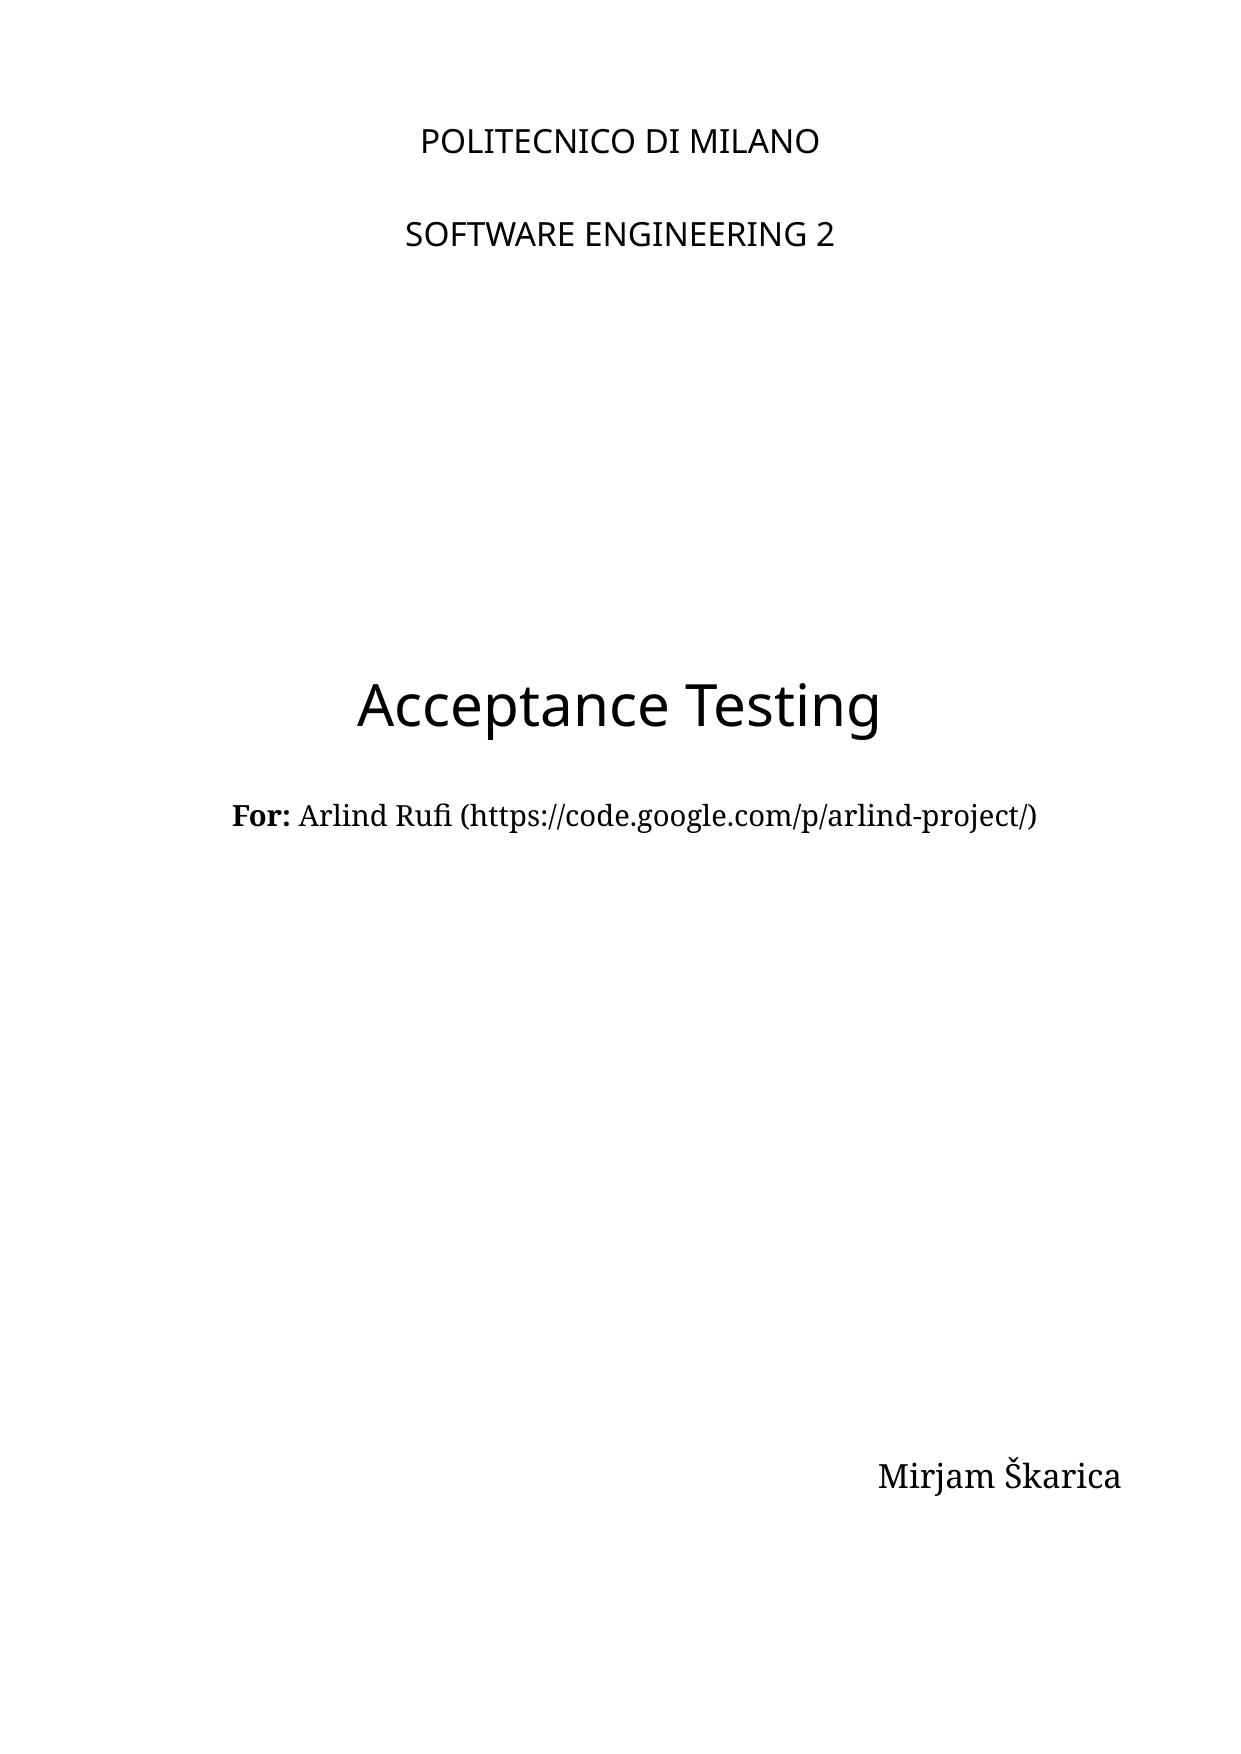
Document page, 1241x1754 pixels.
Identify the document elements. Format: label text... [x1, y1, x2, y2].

text For: Arlind Rufi (https://code.google.com/p/arlind-project/) [148, 796, 1122, 835]
title Acceptance Testing [118, 664, 1122, 743]
title SOFTWARE ENGINEERING 2 [118, 211, 1122, 257]
text POLITECNICO DI MILANO [118, 118, 1122, 163]
text Mirjam Škarica [118, 1453, 1122, 1498]
